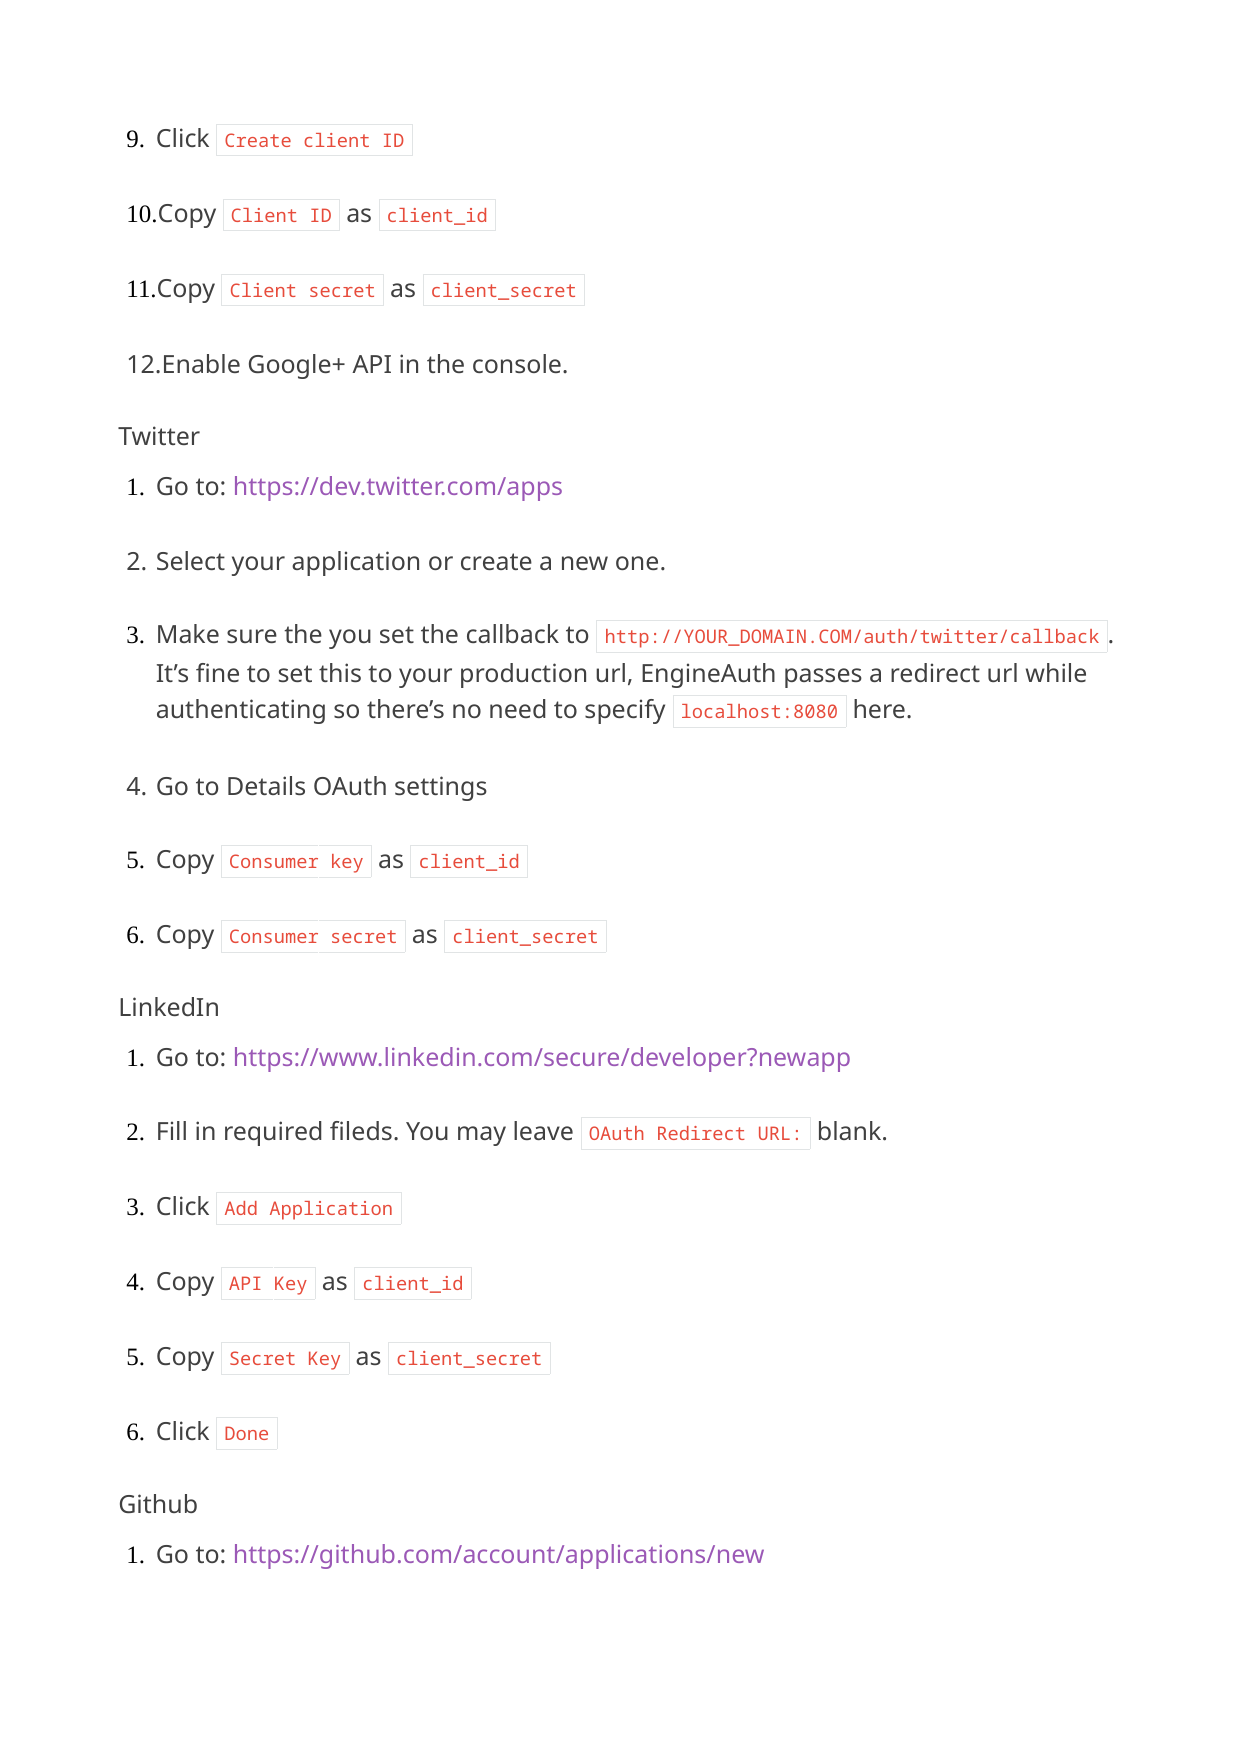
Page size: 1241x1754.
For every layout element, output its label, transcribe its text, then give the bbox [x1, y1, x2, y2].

list Copy Secret Key as client_secret [156, 1336, 1122, 1374]
list Copy API Key as client_id [156, 1261, 1122, 1299]
subtitle Twitter [118, 418, 1122, 452]
list Go to Details OAuth settings [156, 765, 1122, 802]
list Copy Client secret as client_secret [156, 268, 1122, 306]
subtitle Github [118, 1486, 1122, 1520]
list Go to: https://dev.twitter.com/apps [156, 465, 1122, 502]
list Enable Google+ API in the console. [156, 343, 1122, 381]
list Click Create client ID [156, 118, 1122, 156]
list Copy Client ID as client_id [156, 193, 1122, 231]
list Go to: https://github.com/account/applications/new [156, 1533, 1122, 1570]
list Select your application or create a new one. [156, 540, 1122, 577]
list Click Done [156, 1411, 1122, 1449]
list Click Add Application [156, 1186, 1122, 1224]
list Go to: https://www.linkedin.com/secure/developer?newapp [156, 1036, 1122, 1074]
list Copy Consumer secret as client_secret [156, 915, 1122, 952]
list Make sure the you set the callback to http://YOUR_DOMAIN.COM/auth/twitter/callback. It’s fine to set this to your production url, EngineAuth passes a redirect url while authenticating so there’s no need to specify localhost:8080 here. [156, 615, 1122, 727]
subtitle LinkedIn [118, 990, 1122, 1024]
list Copy Consumer key as client_id [156, 840, 1122, 877]
list Fill in required fileds. You may leave OAuth Redirect URL: blank. [156, 1111, 1122, 1149]
